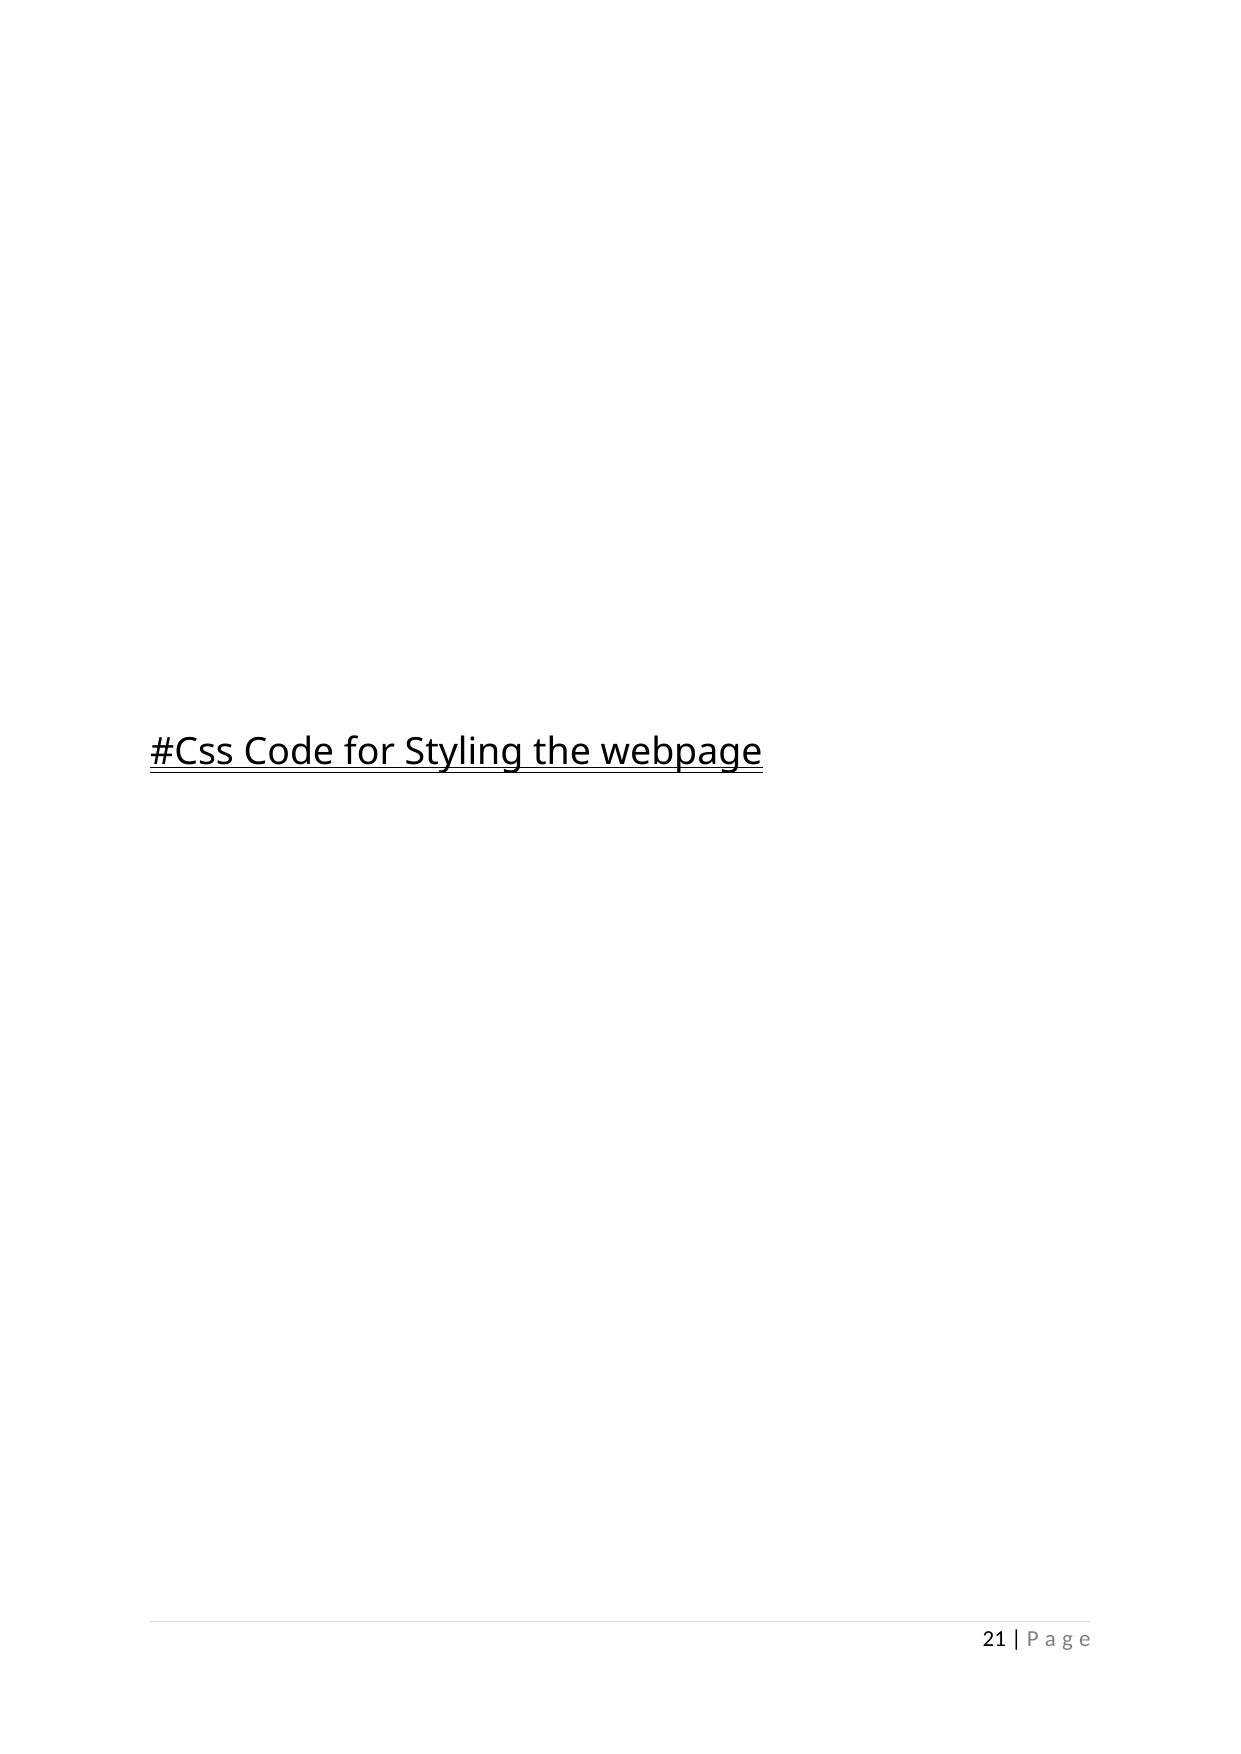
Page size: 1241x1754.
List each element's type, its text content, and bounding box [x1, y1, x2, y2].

text #Css Code for Styling the webpage [150, 724, 1090, 775]
